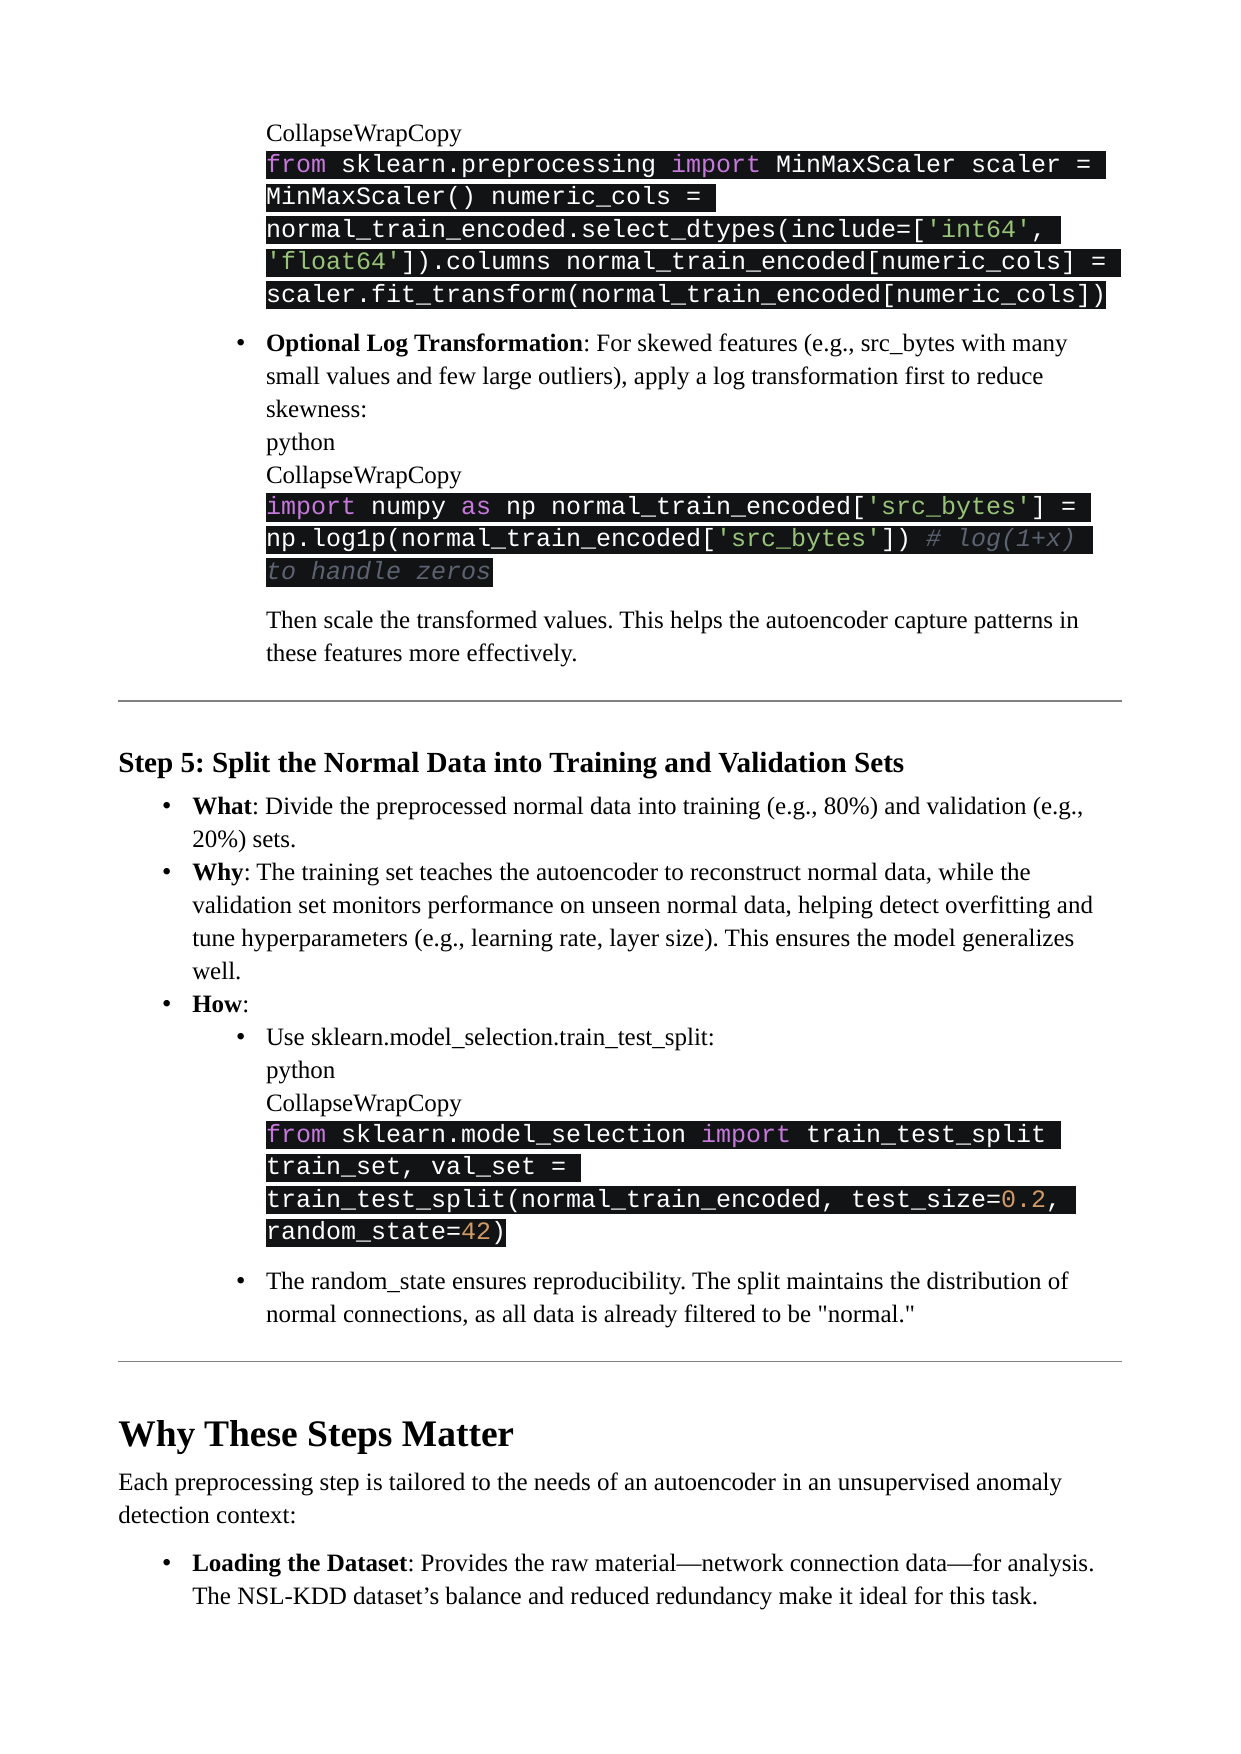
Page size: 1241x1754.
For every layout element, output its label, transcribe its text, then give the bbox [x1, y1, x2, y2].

list python [236, 427, 1122, 456]
list Loading the Dataset: Provides the raw material—network connection data—for analysis. The NSL-KDD dataset’s balance and reduced redundancy make it ideal for this task. [162, 1548, 1122, 1609]
subtitle Why These Steps Matter [118, 1411, 1122, 1454]
list Why: The training set teaches the autoencoder to reconstruct normal data, while the validation set monitors performance on unseen normal data, helping detect overfitting and tune hyperparameters (e.g., learning rate, layer size). This ensures the model generalizes well. [162, 857, 1122, 985]
list How: [162, 989, 1122, 1018]
list CollapseWrapCopy [236, 460, 1122, 489]
list Use sklearn.model_selection.train_test_split: [236, 1022, 1122, 1051]
list from sklearn.preprocessing import MinMaxScaler scaler = MinMaxScaler() numeric_cols = normal_train_encoded.select_dtypes(include=['int64', 'float64']).columns normal_train_encoded[numeric_cols] = scaler.fit_transform(normal_train_encoded[numeric_cols]) [236, 151, 1122, 309]
list Optional Log Transformation: For skewed features (e.g., src_bytes with many small values and few large outliers), apply a log transformation first to reduce skewness: [236, 328, 1122, 423]
list python [236, 1055, 1122, 1084]
list import numpy as np normal_train_encoded['src_bytes'] = np.log1p(normal_train_encoded['src_bytes']) # log(1+x) to handle zeros [236, 493, 1122, 587]
subtitle Step 5: Split the Normal Data into Training and Validation Sets [118, 745, 1122, 778]
list The random_state ensures reproducibility. The split maintains the distribution of normal connections, as all data is already filtered to be "normal." [236, 1266, 1122, 1327]
list Then scale the transformed values. This helps the autoencoder capture patterns in these features more effectively. [236, 605, 1122, 667]
list What: Divide the preprocessed normal data into training (e.g., 80%) and validation (e.g., 20%) sets. [162, 791, 1122, 853]
list CollapseWrapCopy [236, 1088, 1122, 1117]
list from sklearn.model_selection import train_test_split train_set, val_set = train_test_split(normal_train_encoded, test_size=0.2, random_state=42) [236, 1121, 1122, 1247]
list CollapseWrapCopy [236, 118, 1122, 147]
text Each preprocessing step is tailored to the needs of an autoencoder in an unsupervised anomaly detection context: [118, 1467, 1122, 1529]
